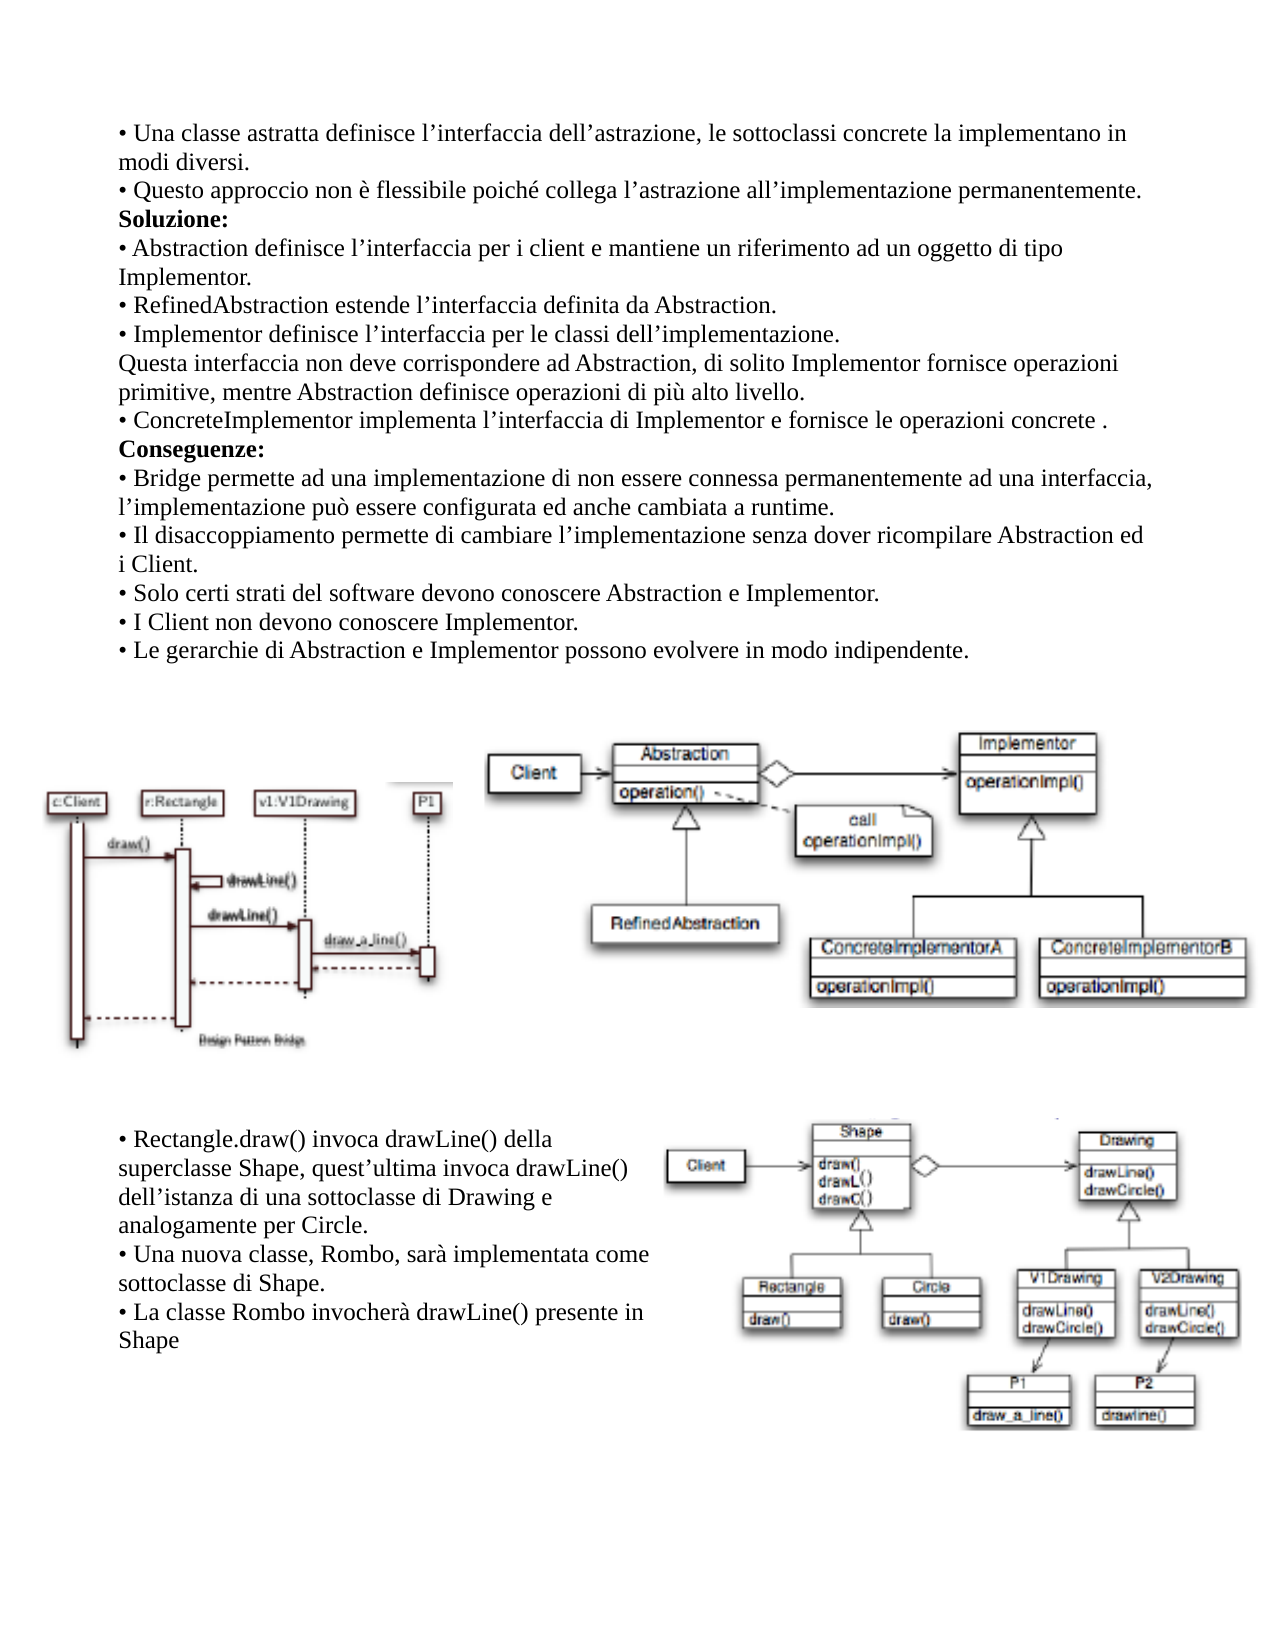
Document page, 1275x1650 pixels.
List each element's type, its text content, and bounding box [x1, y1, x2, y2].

text Conseguenze: [118, 434, 1157, 463]
text Soluzione: [118, 204, 1157, 233]
text • Le gerarchie di Abstraction e Implementor possono evolvere in modo indipendente. [118, 636, 1157, 664]
text • Implementor definisce l’interfaccia per le classi dell’implementazione. [118, 319, 1157, 348]
text • Il disaccoppiamento permette di cambiare l’implementazione senza dover ricompilare Abstraction ed i Client. [118, 521, 1157, 578]
text • I Client non devono conoscere Implementor. [118, 607, 1157, 636]
text • Questo approccio non è flessibile poiché collega l’astrazione all’implementazione permanentemente. [118, 176, 1157, 204]
text • RefinedAbstraction estende l’interfaccia definita da Abstraction. [118, 291, 1157, 319]
text Questa interfaccia non deve corrispondere ad Abstraction, di solito Implementor fornisce operazioni primitive, mentre Abstraction definisce operazioni di più alto livello. [118, 348, 1157, 406]
text • Bridge permette ad una implementazione di non essere connessa permanentemente ad una interfaccia, l’implementazione può essere configurata ed anche cambiata a runtime. [118, 463, 1157, 521]
text • ConcreteImplementor implementa l’interfaccia di Implementor e fornisce le operazioni concrete . [118, 406, 1157, 434]
text • Abstraction definisce l’interfaccia per i client e mantiene un riferimento ad un oggetto di tipo Implementor. [118, 233, 1157, 291]
text • Una nuova classe, Rombo, sarà implementata come sottoclasse di Shape. [118, 1239, 663, 1297]
text • Una classe astratta definisce l’interfaccia dell’astrazione, le sottoclassi concrete la implementano in modi diversi. [118, 118, 1157, 176]
text • La classe Rombo invocherà drawLine() presente in Shape [118, 1297, 663, 1354]
text • Rectangle.draw() invoca drawLine() della superclasse Shape, quest’ultima invoca drawLine() dell’istanza di una sottoclasse di Drawing e analogamente per Circle. [118, 1124, 663, 1239]
text • Solo certi strati del software devono conoscere Abstraction e Implementor. [118, 578, 1157, 607]
